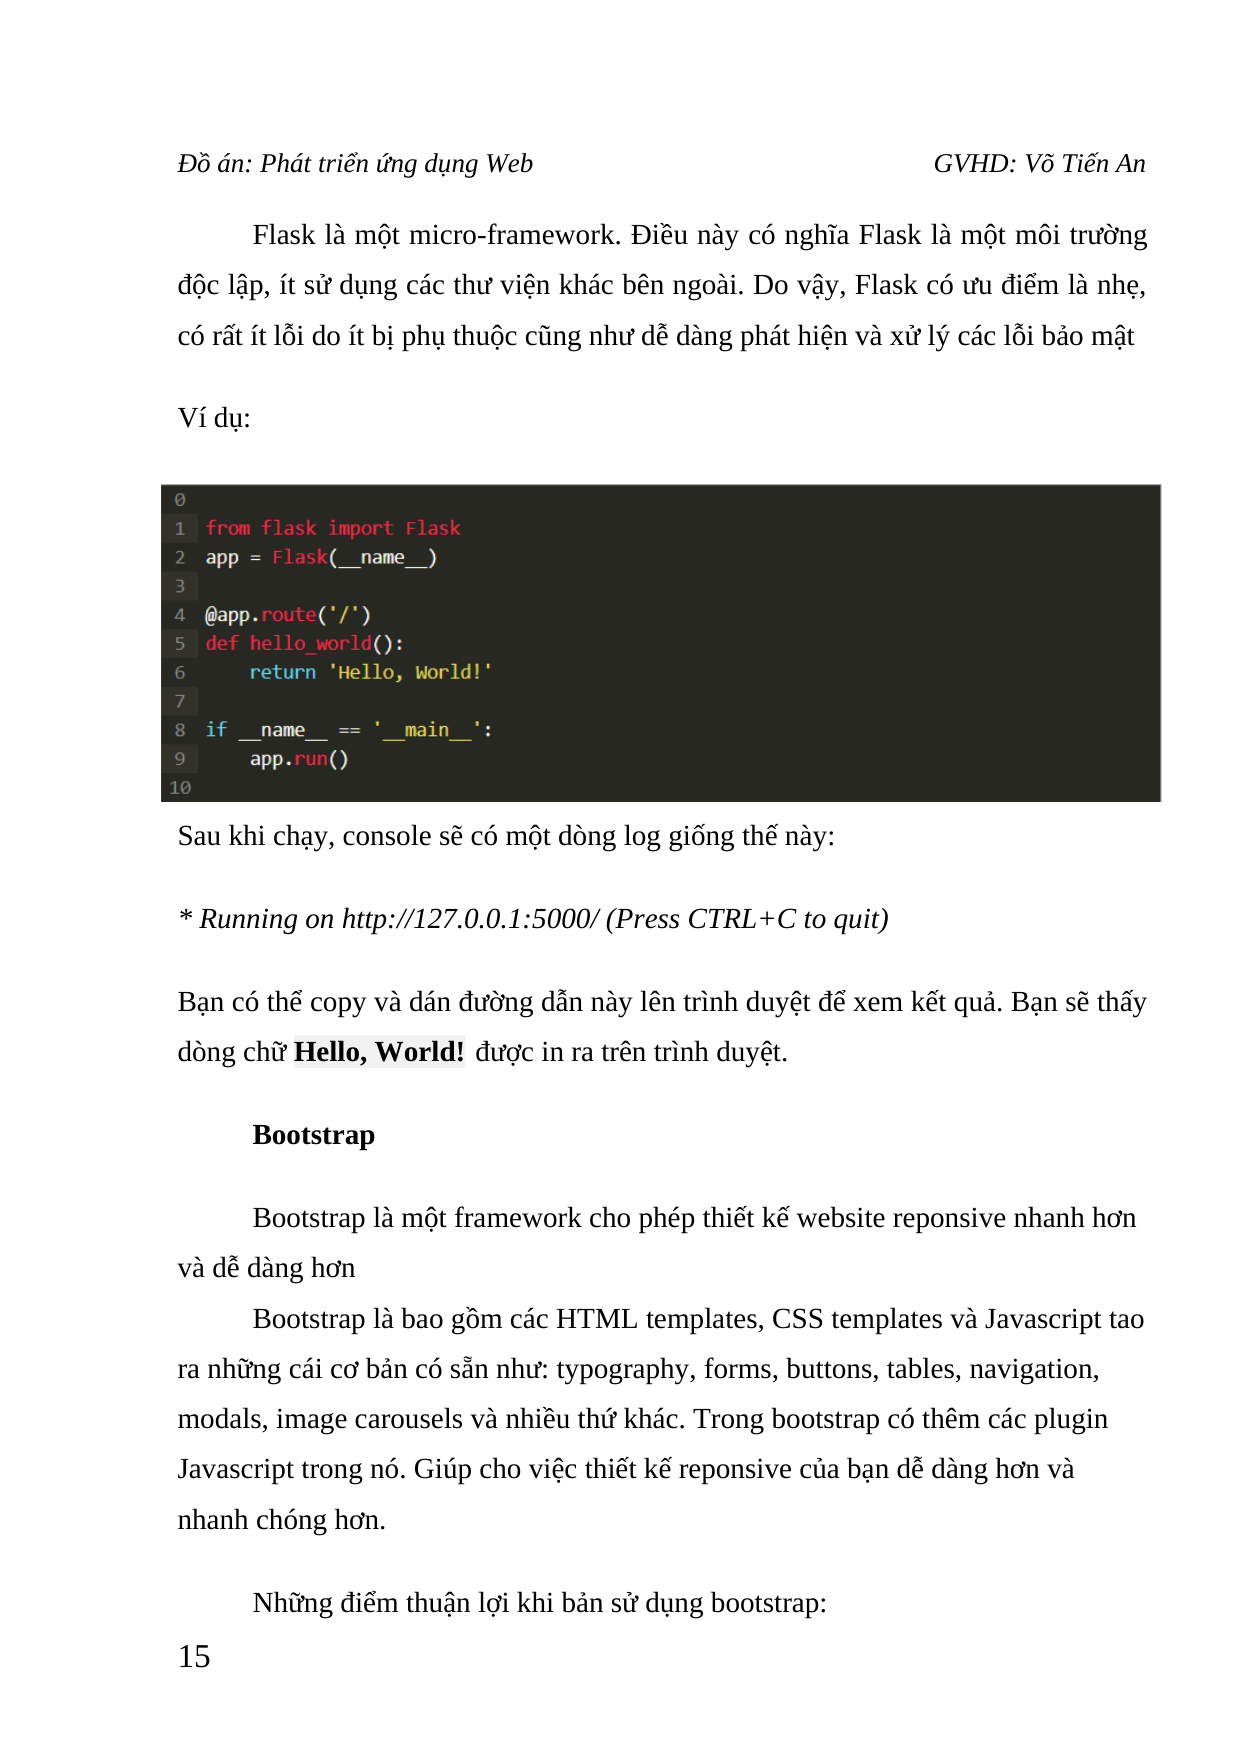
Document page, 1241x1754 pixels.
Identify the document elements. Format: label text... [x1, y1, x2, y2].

text Ví dụ: [177, 401, 1149, 434]
text Bạn có thể copy và dán đường dẫn này lên trình duyệt để xem kết quả. Bạn sẽ thấy dòng chữ Hello, World! được in ra trên trình duyệt. [177, 984, 1149, 1068]
text * Running on http://127.0.0.1:5000/ (Press CTRL+C to quit) [177, 901, 1149, 935]
text Những điểm thuận lợi khi bản sử dụng bootstrap: [177, 1585, 1149, 1618]
text Sau khi chạy, console sẽ có một dòng log giống thế này: [177, 802, 1149, 852]
text Flask là một micro-framework. Điều này có nghĩa Flask là một môi trường độc lập, ít sử dụng các thư viện khác bên ngoài. Do vậy, Flask có ưu điểm là nhẹ, có rất ít lỗi do ít bị phụ thuộc cũng như dễ dàng phát hiện và xử lý các lỗi bảo mật [177, 217, 1149, 351]
text Bootstrap [177, 1117, 1149, 1151]
text Bootstrap là một framework cho phép thiết kế website reponsive nhanh hơn và dễ dàng hơn Bootstrap là bao gồm các HTML templates, CSS templates và Javascript tao ra những cái cơ bản có sẵn như: typography, forms, buttons, tables, navigation, modals, image carousels và nhiều thứ khác. Trong bootstrap có thêm các plugin Javascript trong nó. Giúp cho việc thiết kế reponsive của bạn dễ dàng hơn và nhanh chóng hơn. [177, 1200, 1149, 1536]
